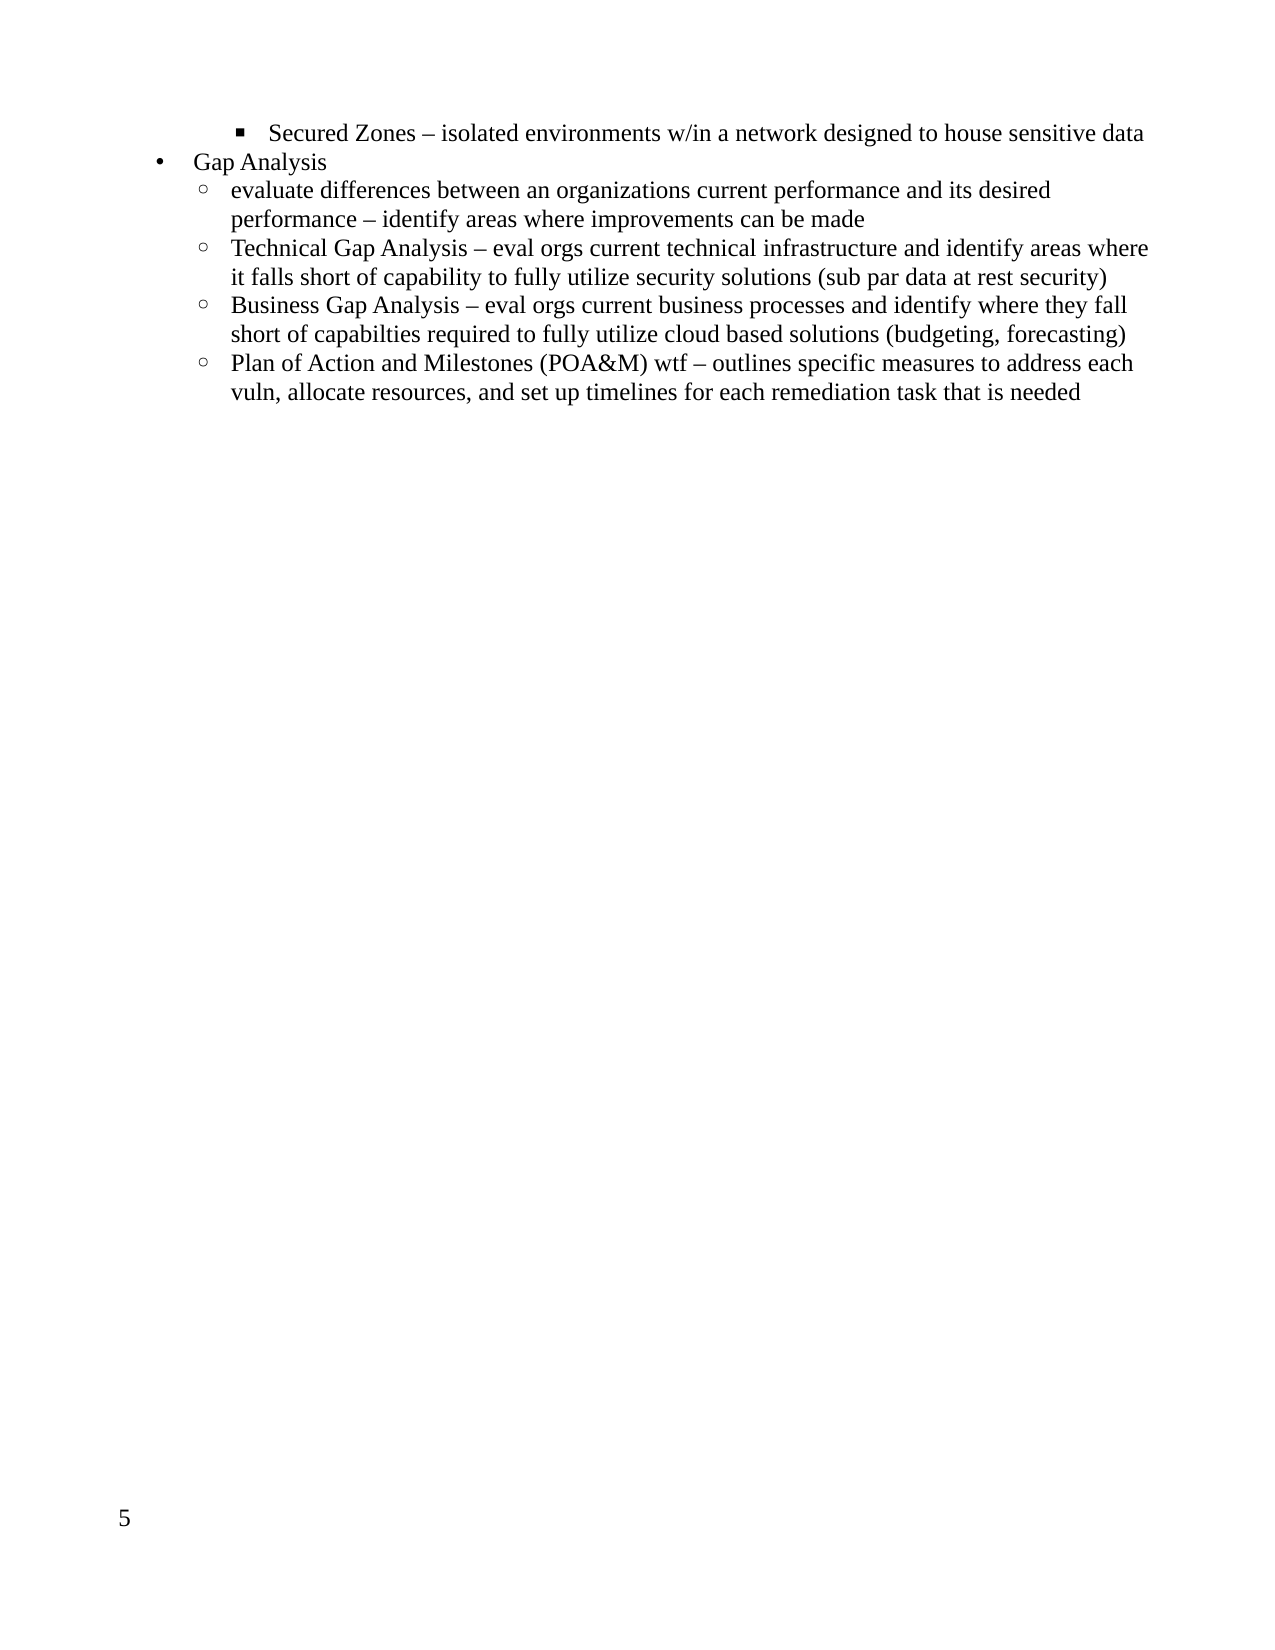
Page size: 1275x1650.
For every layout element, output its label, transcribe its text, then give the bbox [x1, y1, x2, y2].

list Gap Analysis [156, 147, 1157, 176]
list Secured Zones – isolated environments w/in a network designed to house sensitive data [231, 118, 1157, 147]
list Plan of Action and Milestones (POA&M) wtf – outlines specific measures to address each vuln, allocate resources, and set up timelines for each remediation task that is needed [193, 348, 1157, 406]
list Business Gap Analysis – eval orgs current business processes and identify where they fall short of capabilties required to fully utilize cloud based solutions (budgeting, forecasting) [193, 291, 1157, 348]
list evaluate differences between an organizations current performance and its desired performance – identify areas where improvements can be made [193, 176, 1157, 233]
list Technical Gap Analysis – eval orgs current technical infrastructure and identify areas where it falls short of capability to fully utilize security solutions (sub par data at rest security) [193, 233, 1157, 291]
